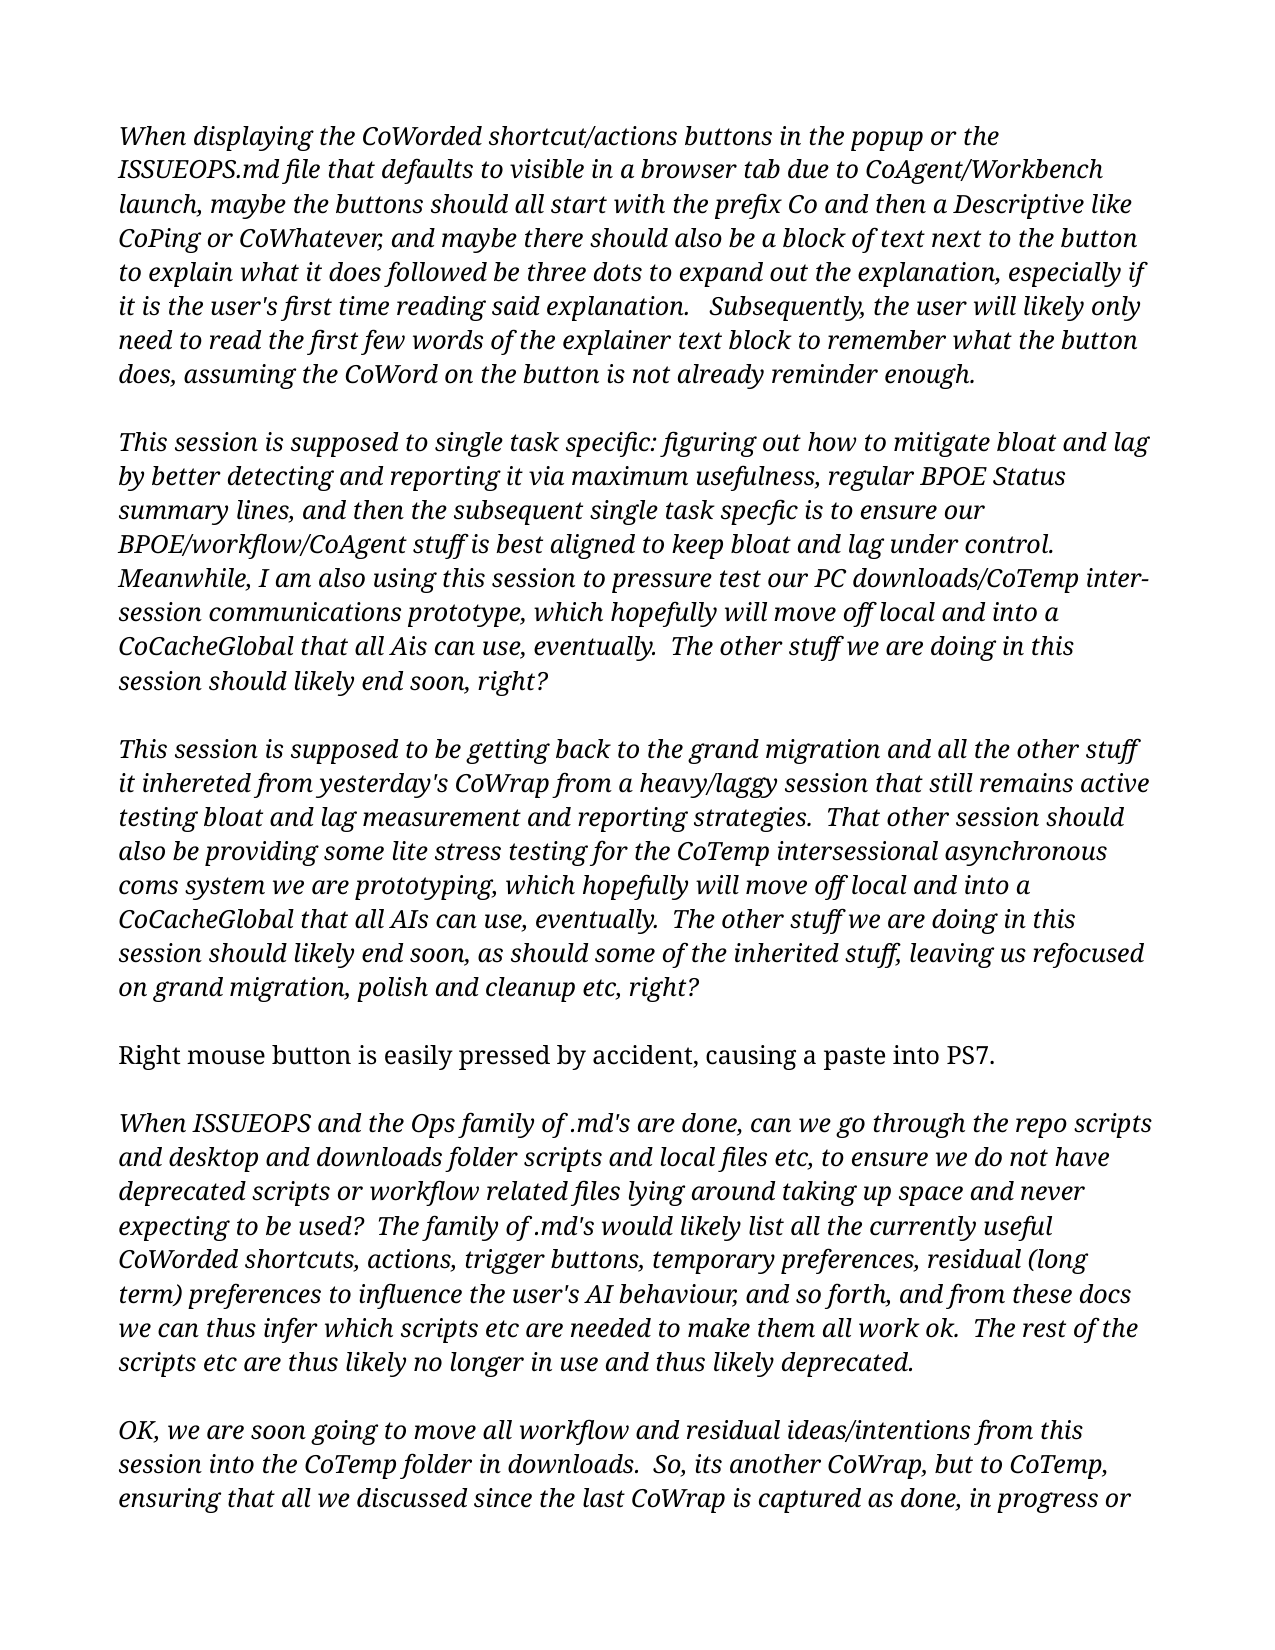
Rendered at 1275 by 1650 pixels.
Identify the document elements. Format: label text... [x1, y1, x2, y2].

text This session is supposed to single task specific: figuring out how to mitigate bloat and lag by better detecting and reporting it via maximum usefulness, regular BPOE Status summary lines, and then the subsequent single task specfic is to ensure our BPOE/workflow/CoAgent stuff is best aligned to keep bloat and lag under control. Meanwhile, I am also using this session to pressure test our PC downloads/CoTemp inter-session communications prototype, which hopefully will move off local and into a CoCacheGlobal that all Ais can use, eventually. The other stuff we are doing in this session should likely end soon, right? [118, 425, 1157, 697]
text OK, we are soon going to move all workflow and residual ideas/intentions from this session into the CoTemp folder in downloads. So, its another CoWrap, but to CoTemp, ensuring that all we discussed since the last CoWrap is captured as done, in progress or [118, 1412, 1157, 1515]
text This session is supposed to be getting back to the grand migration and all the other stuff it inhereted from yesterday's CoWrap from a heavy/laggy session that still remains active testing bloat and lag measurement and reporting strategies. That other session should also be providing some lite stress testing for the CoTemp intersessional asynchronous coms system we are prototyping, which hopefully will move off local and into a CoCacheGlobal that all AIs can use, eventually. The other stuff we are doing in this session should likely end soon, as should some of the inherited stuff, leaving us refocused on grand migration, polish and cleanup etc, right? [118, 731, 1157, 1004]
text When ISSUEOPS and the Ops family of .md's are done, can we go through the repo scripts and desktop and downloads folder scripts and local files etc, to ensure we do not have deprecated scripts or workflow related files lying around taking up space and never expecting to be used? The family of .md's would likely list all the currently useful CoWorded shortcuts, actions, trigger buttons, temporary preferences, residual (long term) preferences to influence the user's AI behaviour, and so forth, and from these docs we can thus infer which scripts etc are needed to make them all work ok. The rest of the scripts etc are thus likely no longer in use and thus likely deprecated. [118, 1106, 1157, 1378]
text Right mouse button is easily pressed by accident, causing a paste into PS7. [118, 1038, 1157, 1072]
text When displaying the CoWorded shortcut/actions buttons in the popup or the ISSUEOPS.md file that defaults to visible in a browser tab due to CoAgent/Workbench launch, maybe the buttons should all start with the prefix Co and then a Descriptive like CoPing or CoWhatever, and maybe there should also be a block of text next to the button to explain what it does followed be three dots to expand out the explanation, especially if it is the user's first time reading said explanation. Subsequently, the user will likely only need to read the first few words of the explainer text block to remember what the button does, assuming the CoWord on the button is not already reminder enough. [118, 118, 1157, 391]
